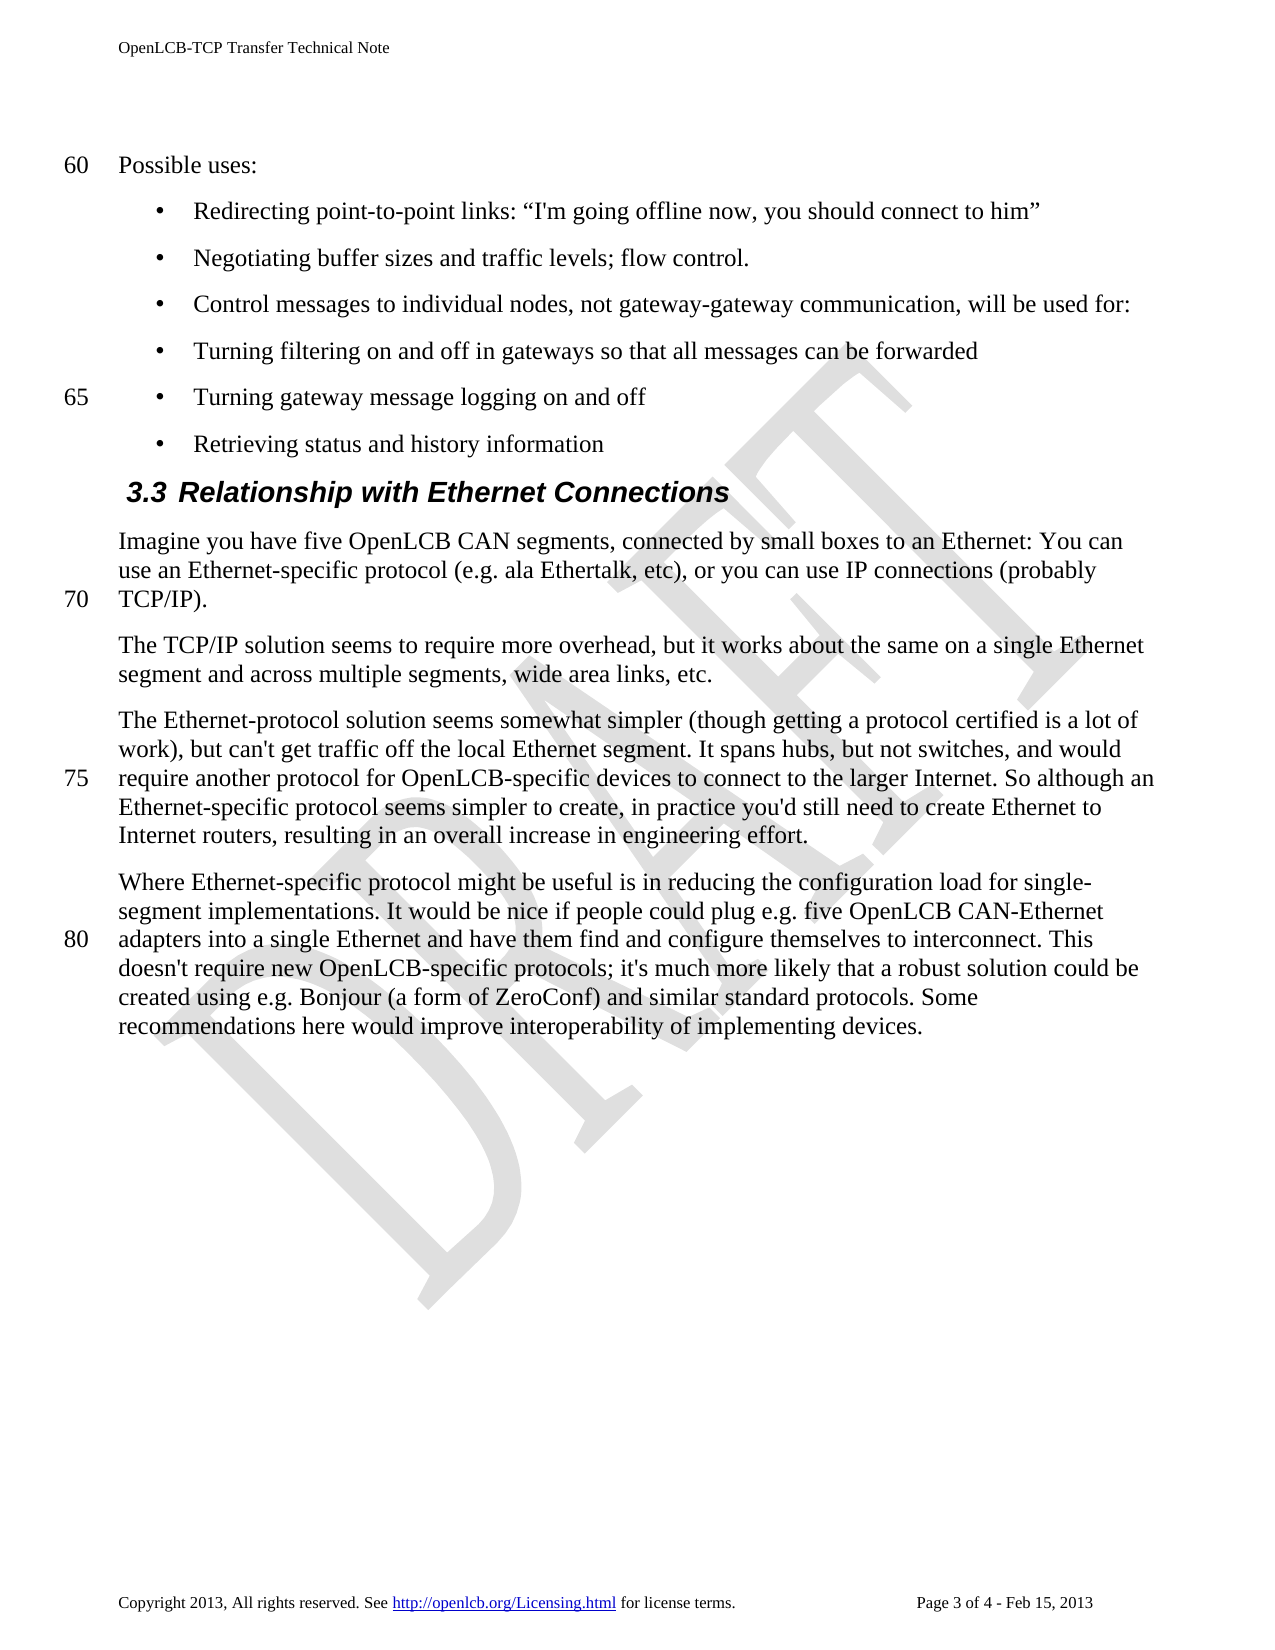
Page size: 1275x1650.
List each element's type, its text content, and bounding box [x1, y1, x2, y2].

text The Ethernet-protocol solution seems somewhat simpler (though getting a protocol certified is a lot of work), but can't get traffic off the local Ethernet segment. It spans hubs, but not switches, and would require another protocol for OpenLCB-specific devices to connect to the larger Internet. So although an Ethernet-specific protocol seems simpler to create, in practice you'd still need to create Ethernet to Internet routers, resulting in an overall increase in engineering effort. [606, 706, 882, 849]
list [816, 382, 902, 411]
text Imagine you have five OpenLCB CAN segments, connected by small boxes to an Ethernet: You can use an Ethernet-specific protocol (e.g. ala Ethertalk, etc), or you can use IP connections (probably TCP/IP). [118, 526, 673, 613]
text The TCP/IP solution seems to require more overhead, but it works about the same on a single Ethernet segment and across multiple segments, wide area links, etc. [1034, 630, 1157, 688]
text Imagine you have five OpenLCB CAN segments, connected by small boxes to an Ethernet: You can use an Ethernet-specific protocol (e.g. ala Ethertalk, etc), or you can use IP connections (probably TCP/IP). [665, 526, 974, 613]
text Possible uses: [118, 150, 1157, 179]
subtitle [879, 475, 1157, 509]
list Control messages to individual nodes, not gateway-gateway communication, will be used for: [156, 289, 1157, 318]
text Imagine you have five OpenLCB CAN segments, connected by small boxes to an Ethernet: You can use an Ethernet-specific protocol (e.g. ala Ethertalk, etc), or you can use IP connections (probably TCP/IP). [930, 526, 1157, 613]
text The Ethernet-protocol solution seems somewhat simpler (though getting a protocol certified is a lot of work), but can't get traffic off the local Ethernet segment. It spans hubs, but not switches, and would require another protocol for OpenLCB-specific devices to connect to the larger Internet. So although an Ethernet-specific protocol seems simpler to create, in practice you'd still need to create Ethernet to Internet routers, resulting in an overall increase in engineering effort. [118, 706, 628, 849]
text Where Ethernet-specific protocol might be useful is in reducing the configuration load for single-segment implementations. It would be nice if people could plug e.g. five OpenLCB CAN-Ethernet adapters into a single Ethernet and have them find and configure themselves to interconnect. This doesn't require new OpenLCB-specific protocols; it's much more likely that a robust solution could be created using e.g. Bonjour (a form of ZeroConf) and similar standard protocols. Some recommendations here would improve interoperability of implementing devices. [518, 867, 1157, 1039]
text The TCP/IP solution seems to require more overhead, but it works about the same on a single Ethernet segment and across multiple segments, wide area links, etc. [805, 630, 1033, 688]
text Where Ethernet-specific protocol might be useful is in reducing the configuration load for single-segment implementations. It would be nice if people could plug e.g. five OpenLCB CAN-Ethernet adapters into a single Ethernet and have them find and configure themselves to interconnect. This doesn't require new OpenLCB-specific protocols; it's much more likely that a robust solution could be created using e.g. Bonjour (a form of ZeroConf) and similar standard protocols. Some recommendations here would improve interoperability of implementing devices. [211, 977, 392, 1039]
text Where Ethernet-specific protocol might be useful is in reducing the configuration load for single-segment implementations. It would be nice if people could plug e.g. five OpenLCB CAN-Ethernet adapters into a single Ethernet and have them find and configure themselves to interconnect. This doesn't require new OpenLCB-specific protocols; it's much more likely that a robust solution could be created using e.g. Bonjour (a form of ZeroConf) and similar standard protocols. Some recommendations here would improve interoperability of implementing devices. [118, 867, 502, 1039]
list Negotiating buffer sizes and traffic levels; flow control. [156, 243, 1157, 272]
list [770, 432, 818, 457]
list [890, 382, 1157, 411]
list Retrieving status and history information [156, 429, 759, 457]
text The Ethernet-protocol solution seems somewhat simpler (though getting a protocol certified is a lot of work), but can't get traffic off the local Ethernet segment. It spans hubs, but not switches, and would require another protocol for OpenLCB-specific devices to connect to the larger Internet. So although an Ethernet-specific protocol seems simpler to create, in practice you'd still need to create Ethernet to Internet routers, resulting in an overall increase in engineering effort. [565, 718, 694, 849]
text Where Ethernet-specific protocol might be useful is in reducing the configuration load for single-segment implementations. It would be nice if people could plug e.g. five OpenLCB CAN-Ethernet adapters into a single Ethernet and have them find and configure themselves to interconnect. This doesn't require new OpenLCB-specific protocols; it's much more likely that a robust solution could be created using e.g. Bonjour (a form of ZeroConf) and similar standard protocols. Some recommendations here would improve interoperability of implementing devices. [373, 867, 515, 977]
text The TCP/IP solution seems to require more overhead, but it works about the same on a single Ethernet segment and across multiple segments, wide area links, etc. [118, 630, 748, 688]
list Turning gateway message logging on and off [156, 382, 806, 411]
subtitle [757, 475, 870, 509]
list Turning filtering on and off in gateways so that all messages can be forwarded [156, 336, 1157, 364]
text The Ethernet-protocol solution seems somewhat simpler (though getting a protocol certified is a lot of work), but can't get traffic off the local Ethernet segment. It spans hubs, but not switches, and would require another protocol for OpenLCB-specific devices to connect to the larger Internet. So although an Ethernet-specific protocol seems simpler to create, in practice you'd still need to create Ethernet to Internet routers, resulting in an overall increase in engineering effort. [809, 706, 1157, 849]
subtitle Relationship with Ethernet Connections [118, 475, 767, 509]
list Redirecting point-to-point links: “I'm going offline now, you should connect to him” [156, 196, 1157, 225]
text The TCP/IP solution seems to require more overhead, but it works about the same on a single Ethernet segment and across multiple segments, wide area links, etc. [733, 630, 818, 675]
list [833, 429, 1157, 457]
